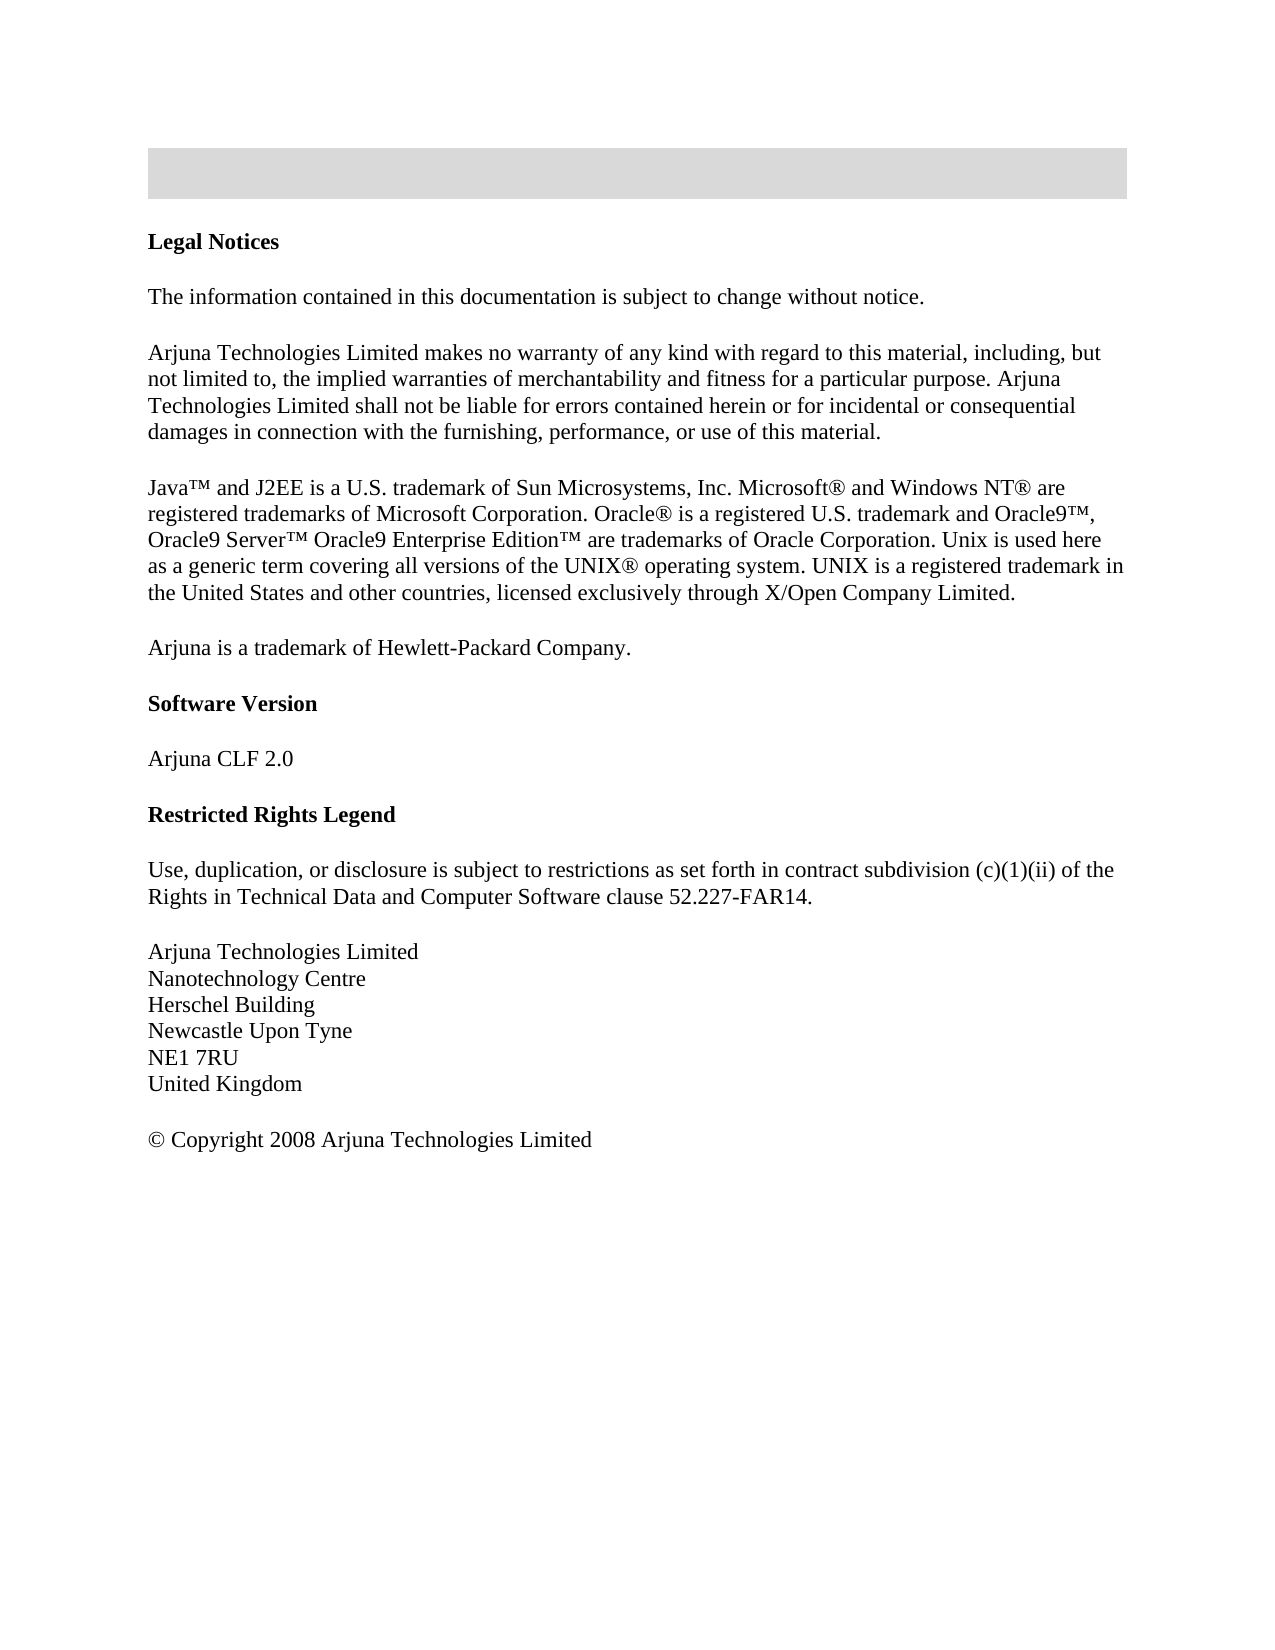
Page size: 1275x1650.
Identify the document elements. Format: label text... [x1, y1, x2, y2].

text Arjuna is a trademark of Hewlett-Packard Company. [148, 634, 1127, 661]
text Arjuna CLF 2.0 [148, 746, 1127, 772]
text Arjuna Technologies Limited Nanotechnology Centre Herschel Building Newcastle Upon Tyne NE1 7RU United Kingdom [148, 938, 1127, 1097]
text The information contained in this documentation is subject to change without notice. [148, 283, 1127, 310]
text Use, duplication, or disclosure is subject to restrictions as set forth in contract subdivision (c)(1)(ii) of the Rights in Technical Data and Computer Software clause 52.227-FAR14. [148, 857, 1127, 909]
text Java™ and J2EE is a U.S. trademark of Sun Microsystems, Inc. Microsoft® and Windows NT® are registered trademarks of Microsoft Corporation. Oracle® is a registered U.S. trademark and Oracle9™, Oracle9 Server™ Oracle9 Enterprise Edition™ are trademarks of Oracle Corporation. Unix is used here as a generic term covering all versions of the UNIX® operating system. UNIX is a registered trademark in the United States and other countries, licensed exclusively through X/Open Company Limited. [148, 473, 1127, 605]
text Restricted Rights Legend [148, 801, 1127, 827]
text Legal Notices [148, 228, 1127, 254]
text Software Version [148, 690, 1127, 716]
text Arjuna Technologies Limited makes no warranty of any kind with regard to this material, including, but not limited to, the implied warranties of merchantability and fitness for a particular purpose. Arjuna Technologies Limited shall not be liable for errors contained herein or for incidental or consequential damages in connection with the furnishing, performance, or use of this material. [148, 339, 1127, 444]
text © Copyright 2008 Arjuna Technologies Limited [148, 1126, 1127, 1152]
